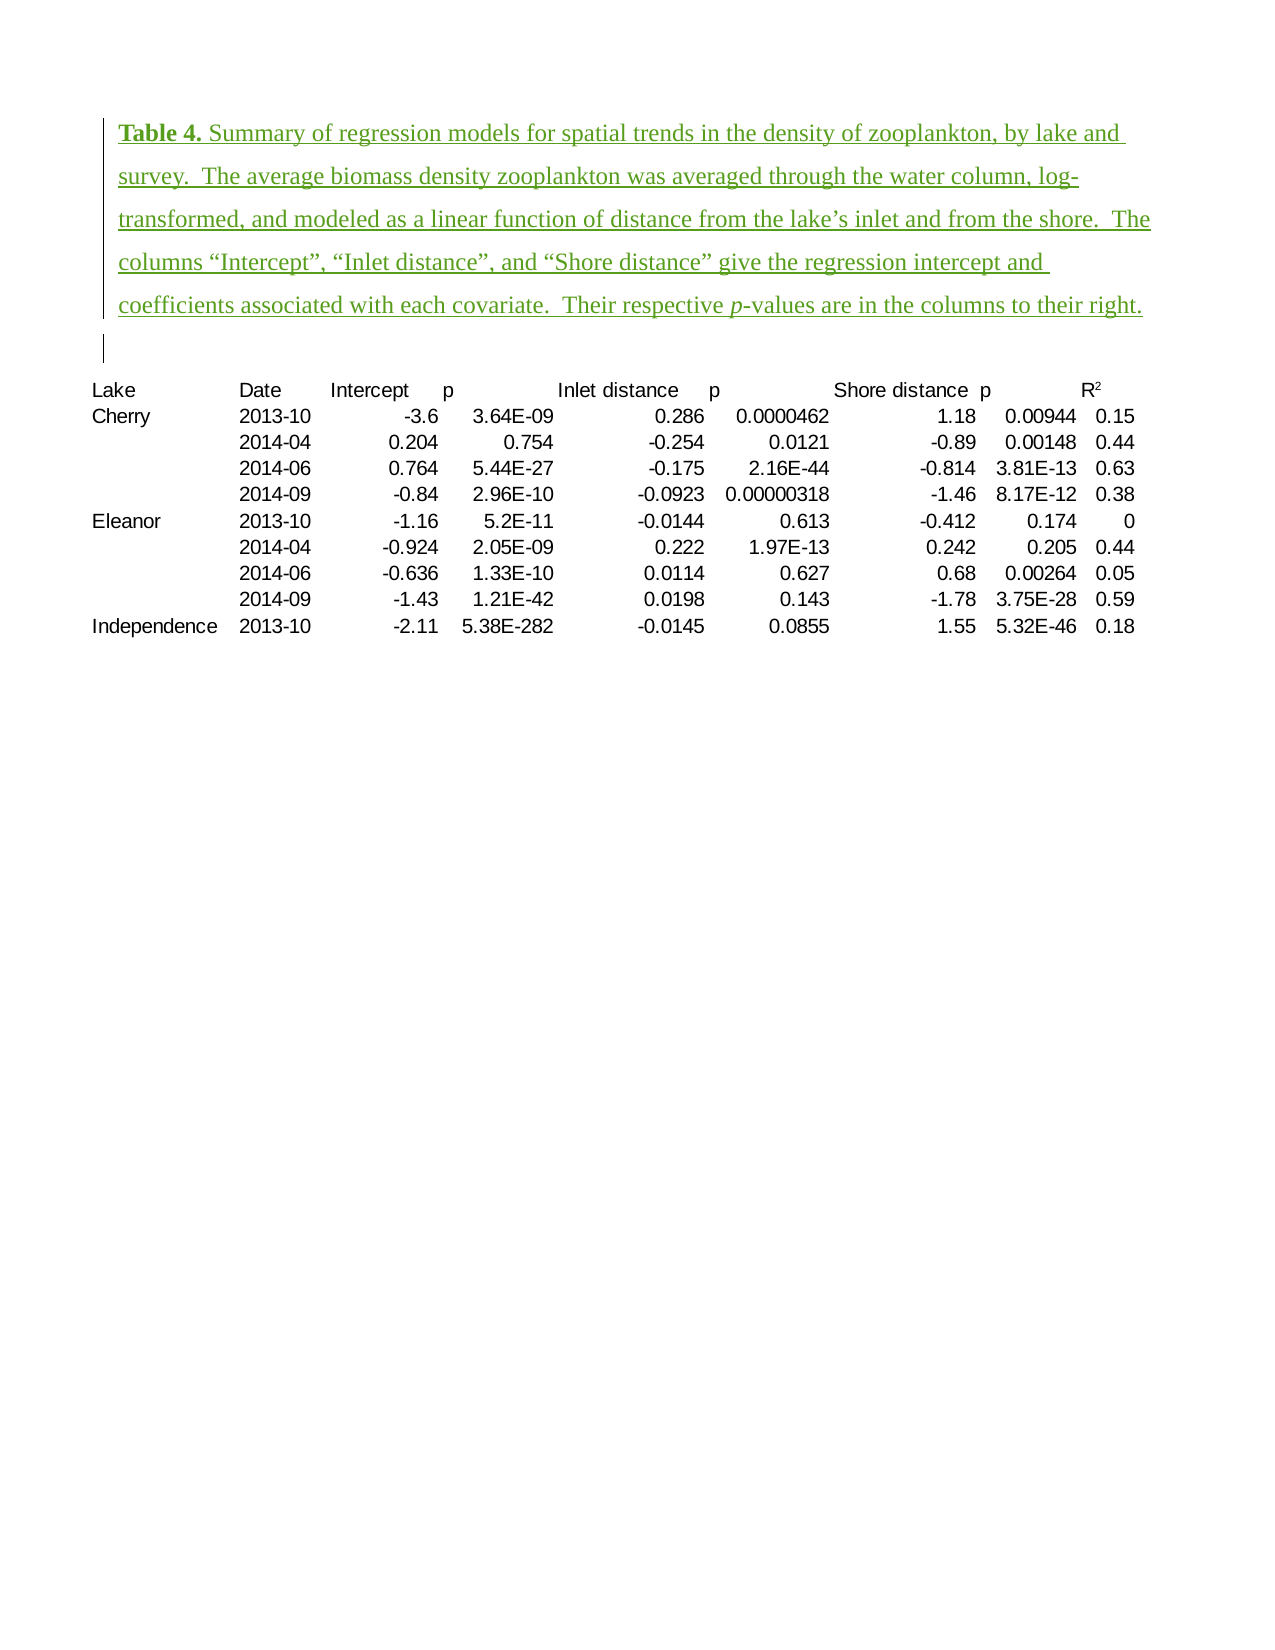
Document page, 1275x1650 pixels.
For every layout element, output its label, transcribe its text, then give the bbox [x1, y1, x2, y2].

text Table 4. Summary of regression models for spatial trends in the density of zooplankton, by lake and survey. The average biomass density zooplankton was averaged through the water column, log-transformed, and modeled as a linear function of distance from the lake’s inlet and from the shore. The columns “Intercept”, “Inlet distance”, and “Shore distance” give the regression intercept and coefficients associated with each covariate. Their respective p-values are in the columns to their right. [118, 118, 1157, 319]
